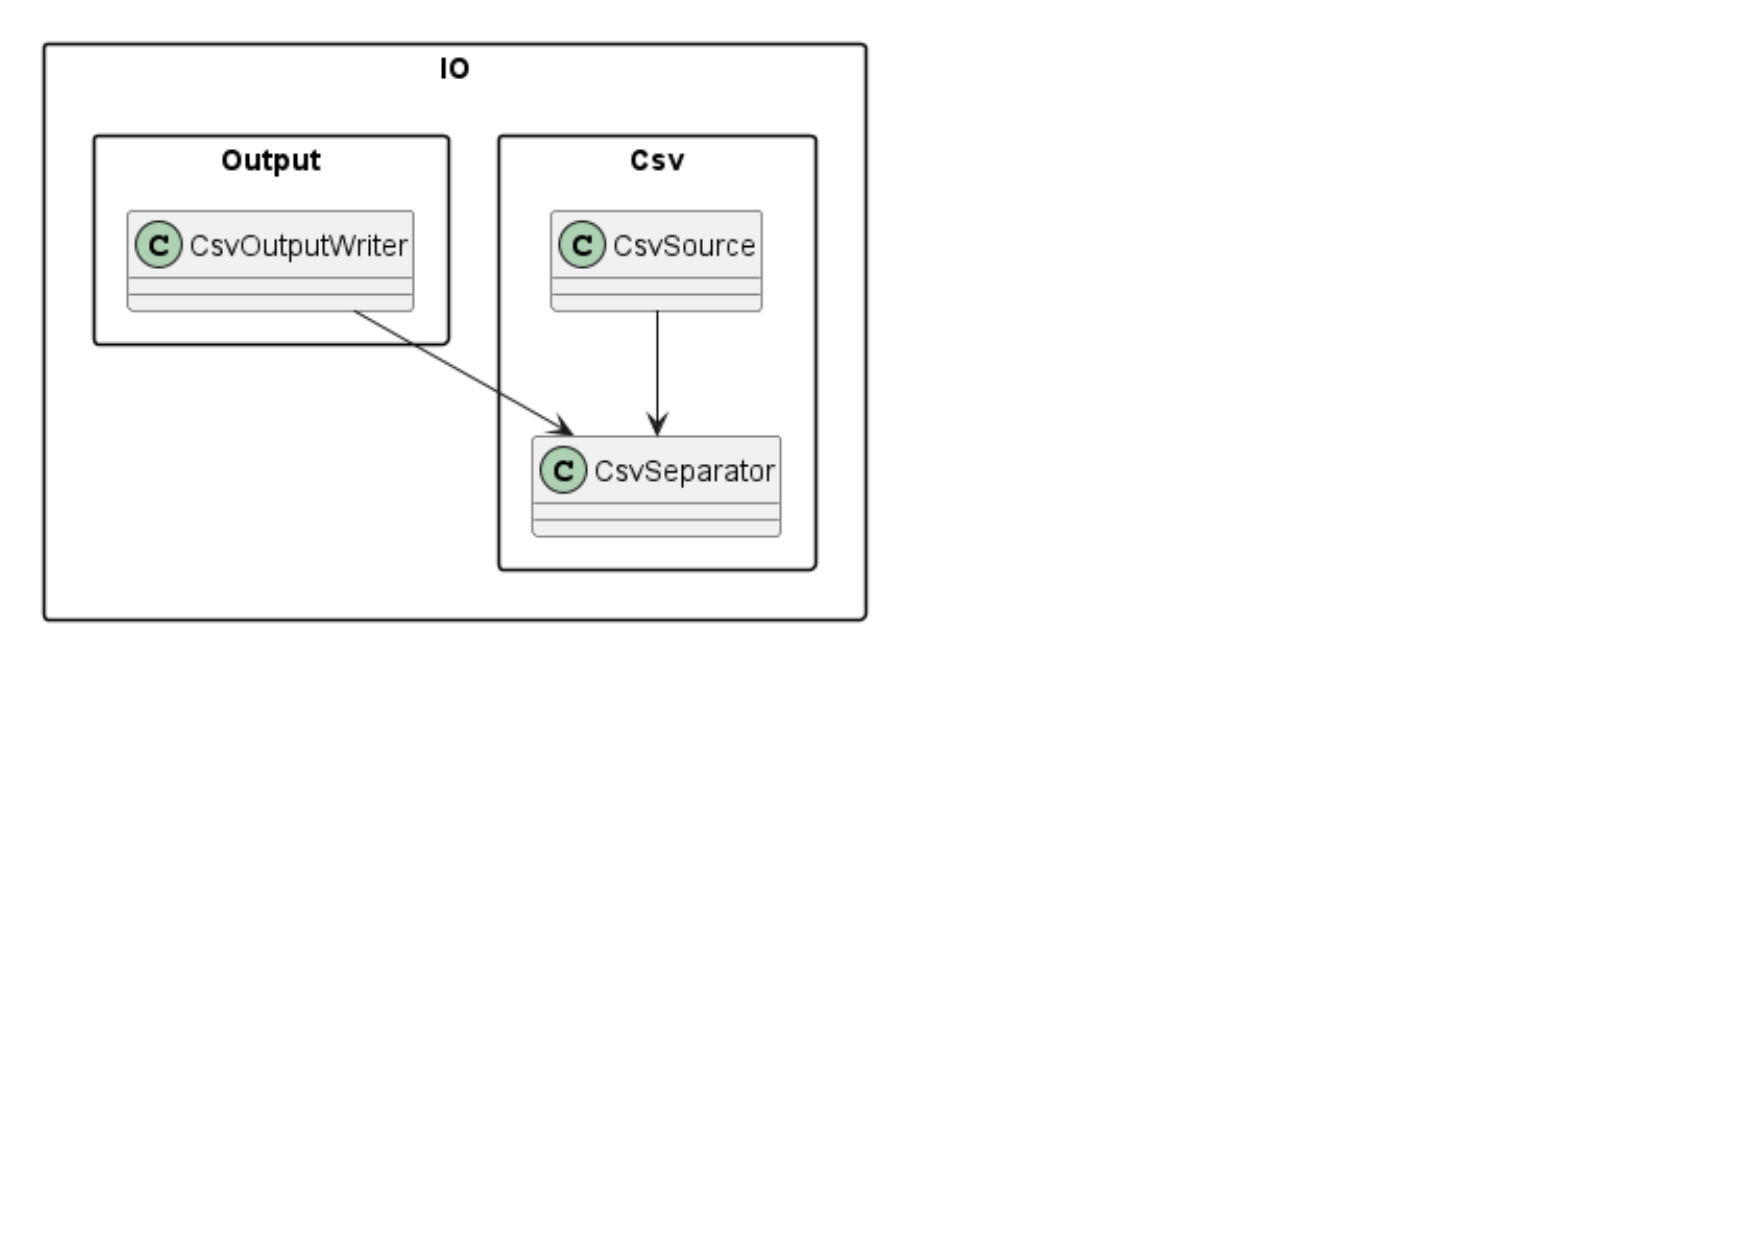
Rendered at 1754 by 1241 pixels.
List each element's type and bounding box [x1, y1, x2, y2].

picture [29, 29, 876, 630]
